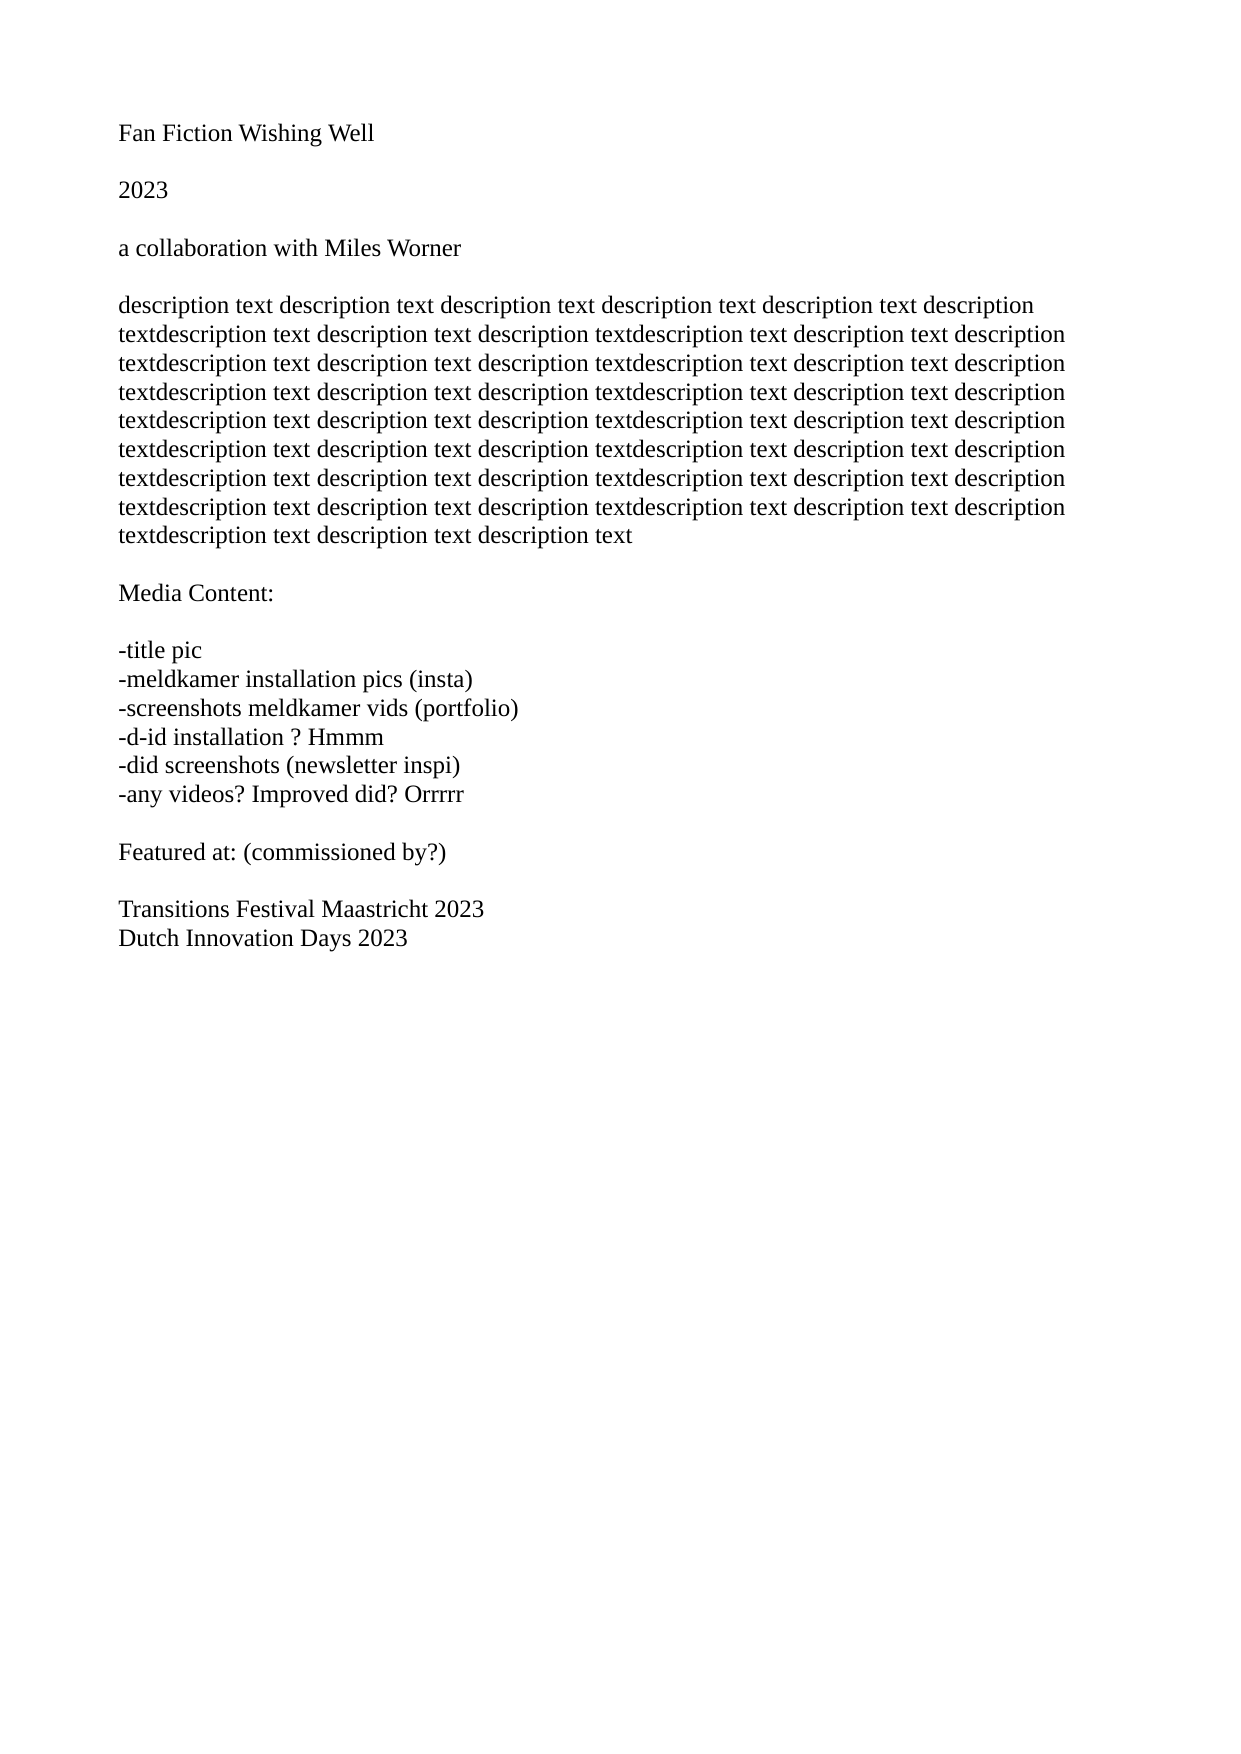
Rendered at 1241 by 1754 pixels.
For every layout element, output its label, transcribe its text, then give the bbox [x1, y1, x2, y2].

text Dutch Innovation Days 2023 [118, 923, 1122, 952]
text -screenshots meldkamer vids (portfolio) [118, 693, 1122, 722]
text Media Content: [118, 578, 1122, 607]
text a collaboration with Miles Worner [118, 233, 1122, 262]
text -title pic [118, 636, 1122, 664]
text Transitions Festival Maastricht 2023 [118, 894, 1122, 923]
text -any videos? Improved did? Orrrrr [118, 779, 1122, 808]
text -d-id installation ? Hmmm [118, 722, 1122, 751]
text -meldkamer installation pics (insta) [118, 664, 1122, 693]
text description text description text description text description text description text description textdescription text description text description textdescription text description text description textdescription text description text description textdescription text description text description textdescription text description text description textdescription text description text description textdescription text description text description textdescription text description text description textdescription text description text description textdescription text description text description textdescription text description text description textdescription text description text description textdescription text description text description textdescription text description text description textdescription text description text description text [118, 291, 1122, 549]
text Featured at: (commissioned by?) [118, 837, 1122, 866]
text Fan Fiction Wishing Well [118, 118, 1122, 147]
text -did screenshots (newsletter inspi) [118, 751, 1122, 779]
text 2023 [118, 176, 1122, 204]
